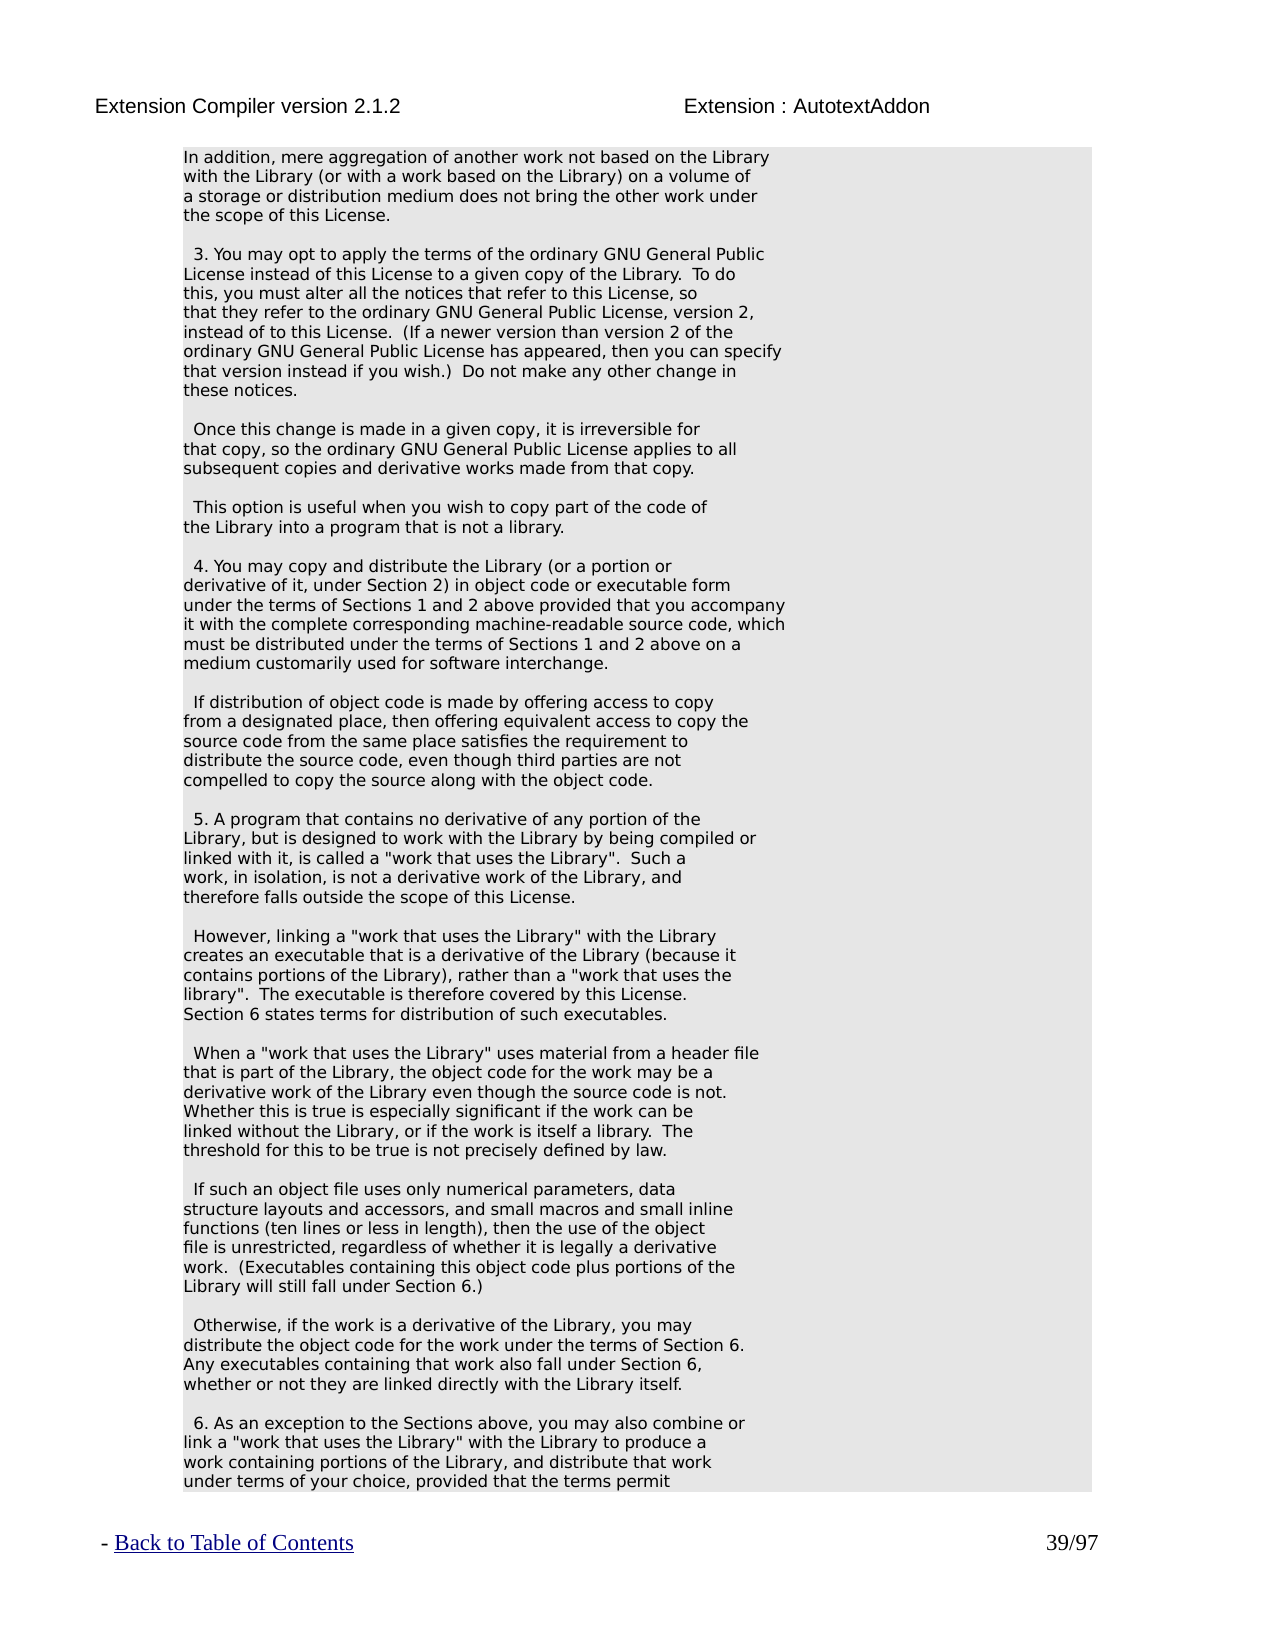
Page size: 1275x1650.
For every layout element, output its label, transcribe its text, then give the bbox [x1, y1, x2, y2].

text License instead of this License to a given copy of the Library. To do [183, 264, 1092, 284]
text it with the complete corresponding machine-readable source code, which [183, 615, 1092, 634]
text from a designated place, then offering equivalent access to copy the [183, 712, 1092, 732]
text creates an executable that is a derivative of the Library (because it [183, 946, 1092, 966]
text derivative of it, under Section 2) in object code or executable form [183, 576, 1092, 596]
text Section 6 states terms for distribution of such executables. [183, 1004, 1092, 1024]
text subsequent copies and derivative works made from that copy. [183, 459, 1092, 479]
text Library will still fall under Section 6.) [183, 1277, 1092, 1297]
text source code from the same place satisfies the requirement to [183, 732, 1092, 751]
text link a "work that uses the Library" with the Library to produce a [183, 1433, 1092, 1453]
text instead of to this License. (If a newer version than version 2 of the [183, 323, 1092, 342]
text medium customarily used for software interchange. [183, 654, 1092, 673]
text the scope of this License. [183, 206, 1092, 225]
text threshold for this to be true is not precisely defined by law. [183, 1141, 1092, 1160]
text structure layouts and accessors, and small macros and small inline [183, 1199, 1092, 1219]
text 6. As an exception to the Sections above, you may also combine or [183, 1414, 1092, 1433]
text work containing portions of the Library, and distribute that work [183, 1453, 1092, 1472]
text Otherwise, if the work is a derivative of the Library, you may [183, 1316, 1092, 1336]
text Library, but is designed to work with the Library by being compiled or [183, 829, 1092, 849]
text 4. You may copy and distribute the Library (or a portion or [183, 557, 1092, 576]
text that they refer to the ordinary GNU General Public License, version 2, [183, 303, 1092, 323]
text derivative work of the Library even though the source code is not. [183, 1082, 1092, 1102]
text This option is useful when you wish to copy part of the code of [183, 498, 1092, 518]
text However, linking a "work that uses the Library" with the Library [183, 927, 1092, 946]
text file is unrestricted, regardless of whether it is legally a derivative [183, 1238, 1092, 1258]
text library". The executable is therefore covered by this License. [183, 985, 1092, 1004]
text Whether this is true is especially significant if the work can be [183, 1102, 1092, 1121]
text If distribution of object code is made by offering access to copy [183, 693, 1092, 712]
text functions (ten lines or less in length), then the use of the object [183, 1219, 1092, 1238]
text with the Library (or with a work based on the Library) on a volume of [183, 167, 1092, 186]
text contains portions of the Library), rather than a "work that uses the [183, 966, 1092, 985]
text 3. You may opt to apply the terms of the ordinary GNU General Public [183, 245, 1092, 264]
text In addition, mere aggregation of another work not based on the Library [183, 147, 1092, 167]
text the Library into a program that is not a library. [183, 518, 1092, 537]
text When a "work that uses the Library" uses material from a header file [183, 1043, 1092, 1063]
text linked without the Library, or if the work is itself a library. The [183, 1121, 1092, 1141]
text that is part of the Library, the object code for the work may be a [183, 1063, 1092, 1082]
text ordinary GNU General Public License has appeared, then you can specify [183, 342, 1092, 362]
text distribute the source code, even though third parties are not [183, 751, 1092, 771]
text 5. A program that contains no derivative of any portion of the [183, 810, 1092, 829]
text work, in isolation, is not a derivative work of the Library, and [183, 868, 1092, 888]
text If such an object file uses only numerical parameters, data [183, 1180, 1092, 1199]
text that copy, so the ordinary GNU General Public License applies to all [183, 440, 1092, 459]
text this, you must alter all the notices that refer to this License, so [183, 284, 1092, 303]
text distribute the object code for the work under the terms of Section 6. [183, 1336, 1092, 1355]
text a storage or distribution medium does not bring the other work under [183, 186, 1092, 206]
text linked with it, is called a "work that uses the Library". Such a [183, 849, 1092, 868]
text Once this change is made in a given copy, it is irreversible for [183, 420, 1092, 440]
text that version instead if you wish.) Do not make any other change in [183, 362, 1092, 381]
text therefore falls outside the scope of this License. [183, 888, 1092, 907]
text compelled to copy the source along with the object code. [183, 771, 1092, 790]
text Any executables containing that work also fall under Section 6, [183, 1355, 1092, 1375]
text whether or not they are linked directly with the Library itself. [183, 1375, 1092, 1394]
text under the terms of Sections 1 and 2 above provided that you accompany [183, 596, 1092, 615]
text under terms of your choice, provided that the terms permit [183, 1472, 1092, 1492]
text work. (Executables containing this object code plus portions of the [183, 1258, 1092, 1277]
text these notices. [183, 381, 1092, 401]
text must be distributed under the terms of Sections 1 and 2 above on a [183, 634, 1092, 654]
